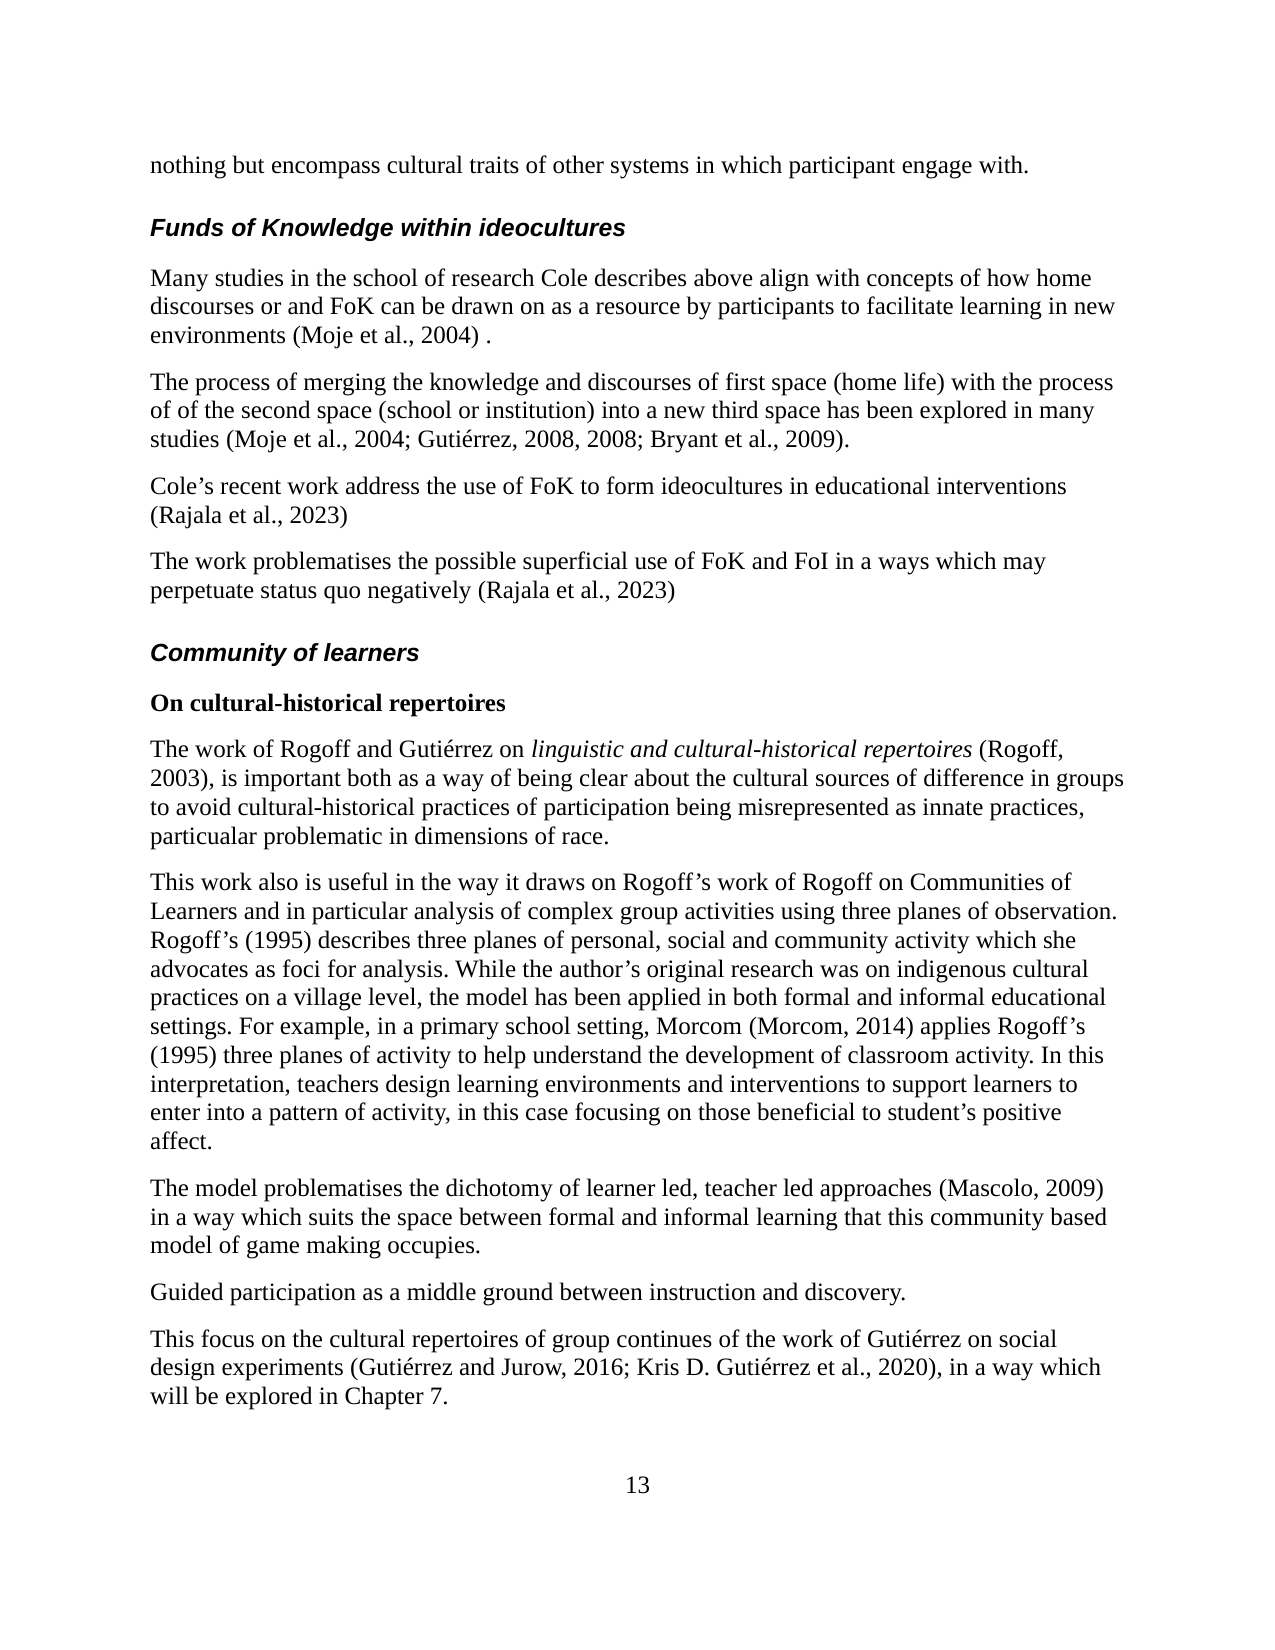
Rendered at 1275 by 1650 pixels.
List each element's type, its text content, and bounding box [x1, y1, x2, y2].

text Cole’s recent work address the use of FoK to form ideocultures in educational interventions (Rajala et al., 2023) [150, 471, 1125, 528]
text The process of merging the knowledge and discourses of first space (home life) with the process of of the second space (school or institution) into a new third space has been explored in many studies (Moje et al., 2004; Gutiérrez, 2008, 2008; Bryant et al., 2009). [150, 367, 1125, 453]
text The model problematises the dichotomy of learner led, teacher led approaches (Mascolo, 2009) in a way which suits the space between formal and informal learning that this community based model of game making occupies. [150, 1173, 1125, 1259]
text On cultural-historical repertoires [150, 688, 1125, 717]
subtitle Funds of Knowledge within ideocultures [150, 213, 1125, 241]
text This focus on the cultural repertoires of group continues of the work of Gutiérrez on social design experiments (Gutiérrez and Jurow, 2016; Kris D. Gutiérrez et al., 2020), in a way which will be explored in Chapter 7. [150, 1324, 1125, 1410]
text Many studies in the school of research Cole describes above align with concepts of how home discourses or and FoK can be drawn on as a resource by participants to facilitate learning in new environments (Moje et al., 2004) . [150, 263, 1125, 349]
text nothing but encompass cultural traits of other systems in which participant engage with. [150, 150, 1125, 179]
text The work problematises the possible superficial use of FoK and FoI in a ways which may perpetuate status quo negatively (Rajala et al., 2023) [150, 546, 1125, 604]
text Guided participation as a middle ground between instruction and discovery. [150, 1277, 1125, 1306]
text This work also is useful in the way it draws on Rogoff’s work of Rogoff on Communities of Learners and in particular analysis of complex group activities using three planes of observation. Rogoff’s (1995) describes three planes of personal, social and community activity which she advocates as foci for analysis. While the author’s original research was on indigenous cultural practices on a village level, the model has been applied in both formal and informal educational settings. For example, in a primary school setting, Morcom (Morcom, 2014) applies Rogoff’s (1995) three planes of activity to help understand the development of classroom activity. In this interpretation, teachers design learning environments and interventions to support learners to enter into a pattern of activity, in this case focusing on those beneficial to student’s positive affect. [150, 867, 1125, 1155]
subtitle Community of learners [150, 638, 1125, 666]
text The work of Rogoff and Gutiérrez on linguistic and cultural-historical repertoires (Rogoff, 2003), is important both as a way of being clear about the cultural sources of difference in groups to avoid cultural-historical practices of participation being misrepresented as innate practices, particualar problematic in dimensions of race. [150, 734, 1125, 849]
